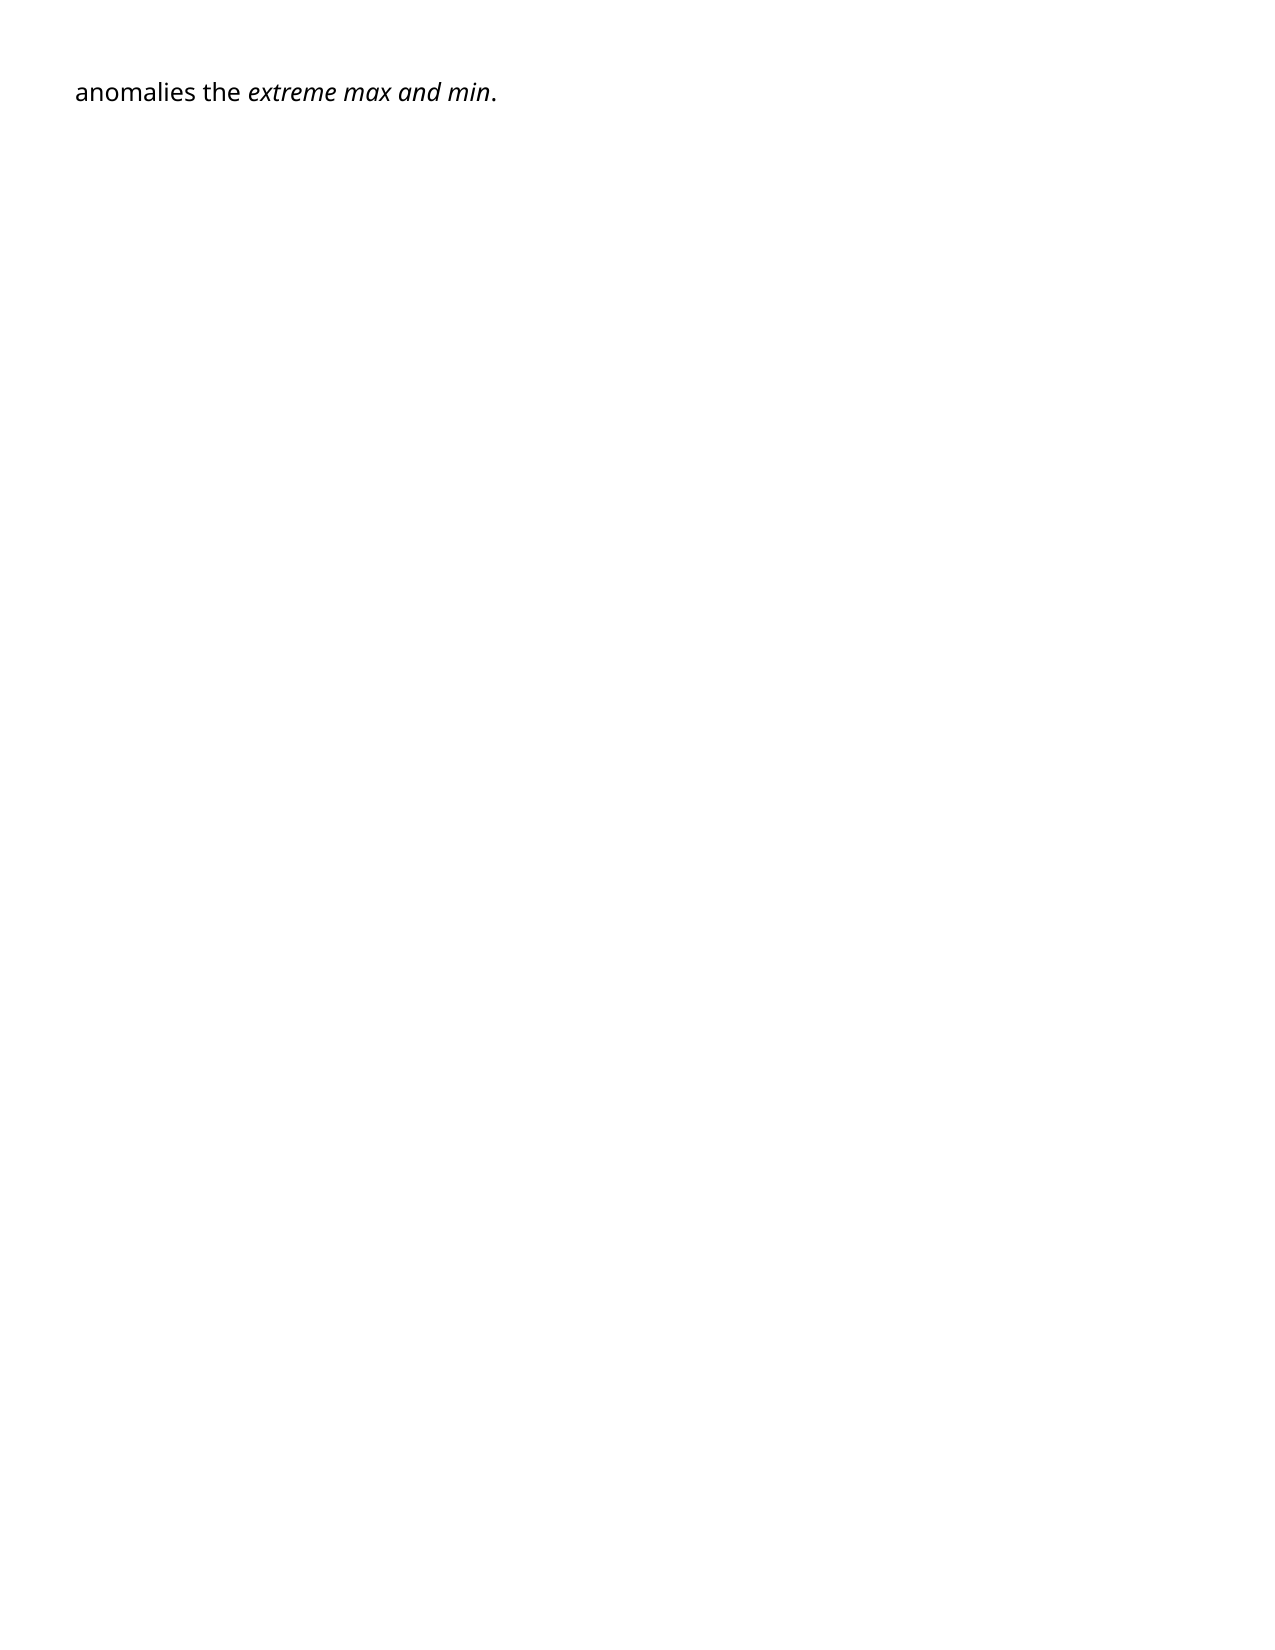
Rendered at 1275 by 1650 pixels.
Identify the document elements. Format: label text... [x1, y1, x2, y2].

text anomalies the extreme max and min. [75, 75, 1200, 109]
